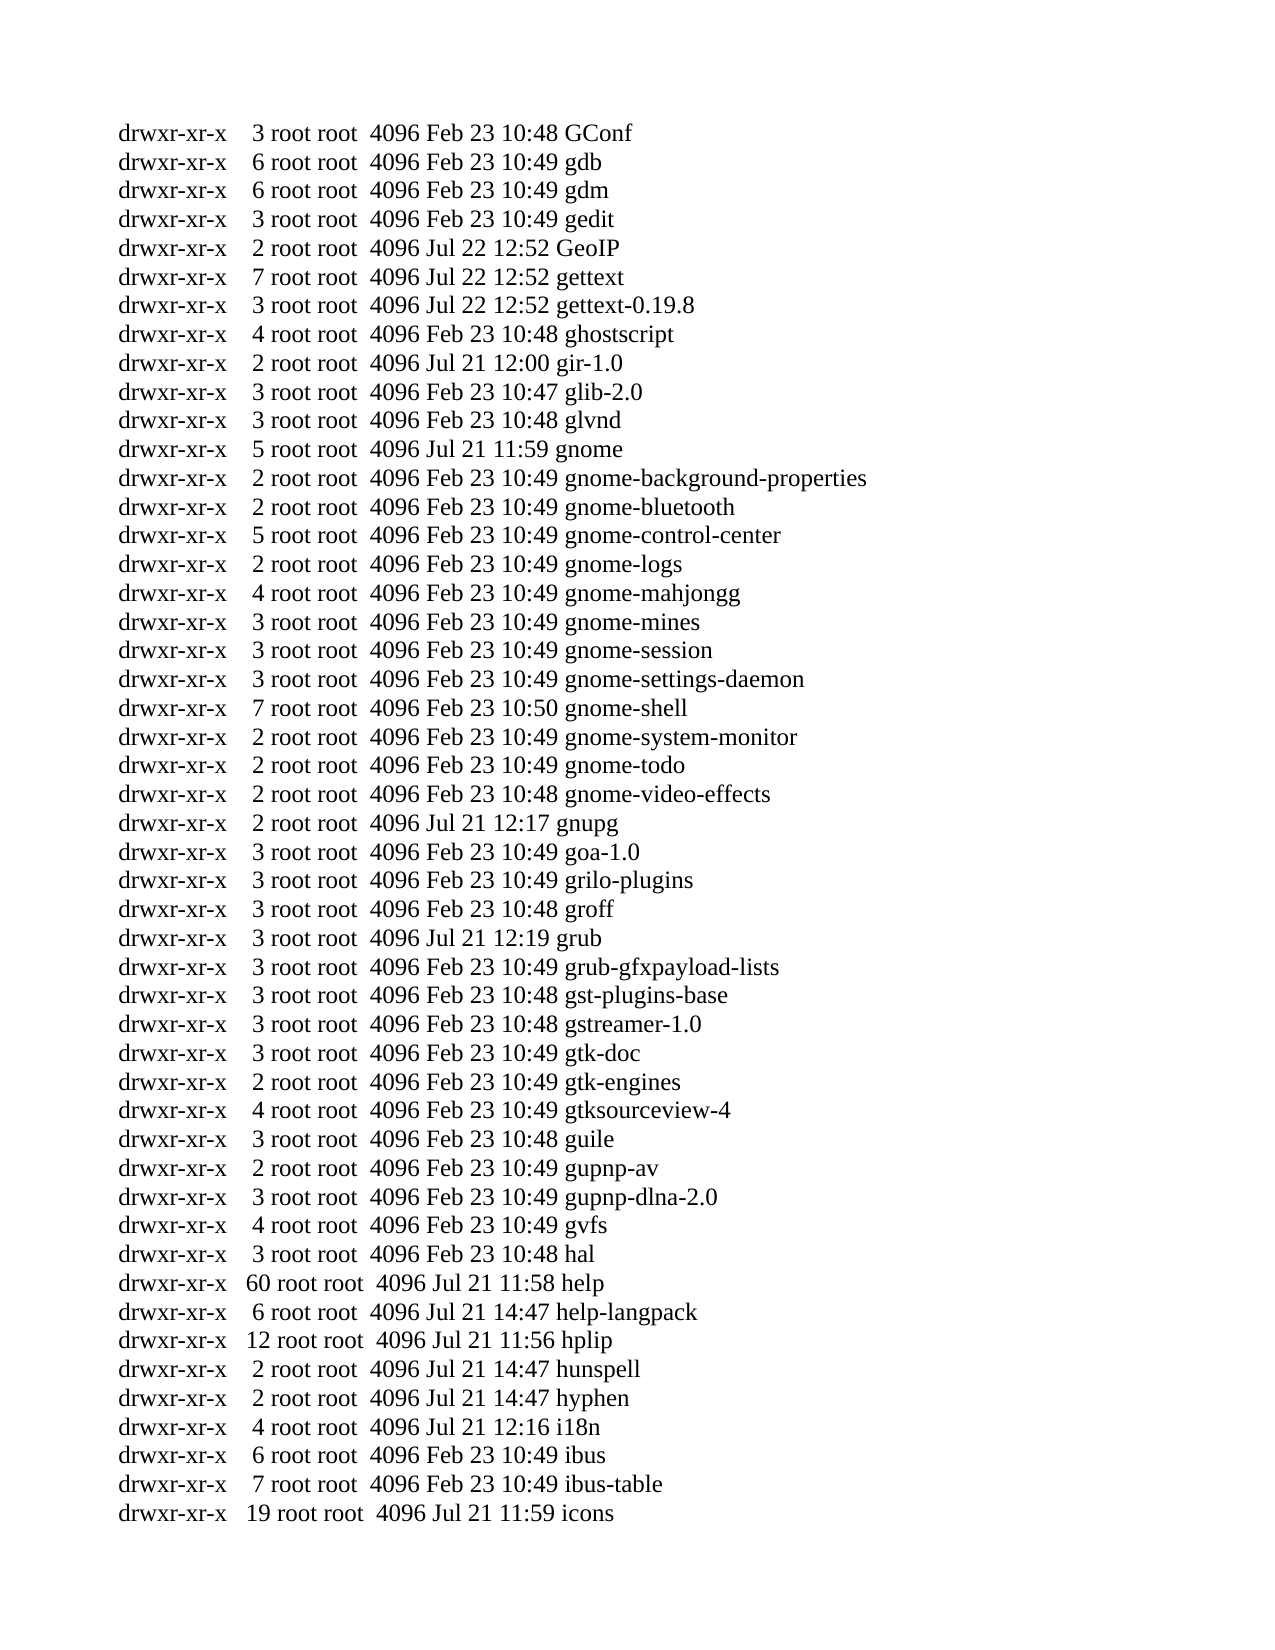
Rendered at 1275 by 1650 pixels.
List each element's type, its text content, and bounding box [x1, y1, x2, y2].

text drwxr-xr-x 3 root root 4096 Feb 23 10:49 gnome-session [118, 636, 1157, 664]
text drwxr-xr-x 6 root root 4096 Feb 23 10:49 ibus [118, 1441, 1157, 1469]
text drwxr-xr-x 3 root root 4096 Feb 23 10:48 glvnd [118, 406, 1157, 434]
text drwxr-xr-x 2 root root 4096 Feb 23 10:48 gnome-video-effects [118, 779, 1157, 808]
text drwxr-xr-x 2 root root 4096 Feb 23 10:49 gtk-engines [118, 1067, 1157, 1096]
text drwxr-xr-x 12 root root 4096 Jul 21 11:56 hplip [118, 1326, 1157, 1354]
text drwxr-xr-x 4 root root 4096 Feb 23 10:48 ghostscript [118, 319, 1157, 348]
text drwxr-xr-x 2 root root 4096 Feb 23 10:49 gnome-bluetooth [118, 492, 1157, 521]
text drwxr-xr-x 2 root root 4096 Jul 21 14:47 hyphen [118, 1383, 1157, 1412]
text drwxr-xr-x 2 root root 4096 Jul 22 12:52 GeoIP [118, 233, 1157, 262]
text drwxr-xr-x 4 root root 4096 Jul 21 12:16 i18n [118, 1412, 1157, 1441]
text drwxr-xr-x 3 root root 4096 Feb 23 10:48 GConf [118, 118, 1157, 147]
text drwxr-xr-x 2 root root 4096 Jul 21 12:17 gnupg [118, 808, 1157, 837]
text drwxr-xr-x 2 root root 4096 Jul 21 14:47 hunspell [118, 1354, 1157, 1383]
text drwxr-xr-x 3 root root 4096 Feb 23 10:48 groff [118, 894, 1157, 923]
text drwxr-xr-x 60 root root 4096 Jul 21 11:58 help [118, 1268, 1157, 1297]
text drwxr-xr-x 3 root root 4096 Jul 21 12:19 grub [118, 923, 1157, 952]
text drwxr-xr-x 19 root root 4096 Jul 21 11:59 icons [118, 1498, 1157, 1527]
text drwxr-xr-x 6 root root 4096 Jul 21 14:47 help-langpack [118, 1297, 1157, 1326]
text drwxr-xr-x 5 root root 4096 Feb 23 10:49 gnome-control-center [118, 521, 1157, 549]
text drwxr-xr-x 3 root root 4096 Feb 23 10:48 gstreamer-1.0 [118, 1009, 1157, 1038]
text drwxr-xr-x 6 root root 4096 Feb 23 10:49 gdb [118, 147, 1157, 176]
text drwxr-xr-x 3 root root 4096 Feb 23 10:49 grilo-plugins [118, 866, 1157, 894]
text drwxr-xr-x 2 root root 4096 Feb 23 10:49 gnome-logs [118, 549, 1157, 578]
text drwxr-xr-x 2 root root 4096 Jul 21 12:00 gir-1.0 [118, 348, 1157, 377]
text drwxr-xr-x 7 root root 4096 Feb 23 10:49 ibus-table [118, 1469, 1157, 1498]
text drwxr-xr-x 3 root root 4096 Feb 23 10:49 grub-gfxpayload-lists [118, 952, 1157, 981]
text drwxr-xr-x 3 root root 4096 Feb 23 10:48 guile [118, 1124, 1157, 1153]
text drwxr-xr-x 2 root root 4096 Feb 23 10:49 gupnp-av [118, 1153, 1157, 1182]
text drwxr-xr-x 4 root root 4096 Feb 23 10:49 gvfs [118, 1211, 1157, 1239]
text drwxr-xr-x 3 root root 4096 Feb 23 10:49 gnome-mines [118, 607, 1157, 636]
text drwxr-xr-x 3 root root 4096 Feb 23 10:49 gnome-settings-daemon [118, 664, 1157, 693]
text drwxr-xr-x 4 root root 4096 Feb 23 10:49 gtksourceview-4 [118, 1096, 1157, 1124]
text drwxr-xr-x 3 root root 4096 Feb 23 10:47 glib-2.0 [118, 377, 1157, 406]
text drwxr-xr-x 5 root root 4096 Jul 21 11:59 gnome [118, 434, 1157, 463]
text drwxr-xr-x 4 root root 4096 Feb 23 10:49 gnome-mahjongg [118, 578, 1157, 607]
text drwxr-xr-x 2 root root 4096 Feb 23 10:49 gnome-background-properties [118, 463, 1157, 492]
text drwxr-xr-x 7 root root 4096 Jul 22 12:52 gettext [118, 262, 1157, 291]
text drwxr-xr-x 6 root root 4096 Feb 23 10:49 gdm [118, 176, 1157, 204]
text drwxr-xr-x 3 root root 4096 Feb 23 10:49 gtk-doc [118, 1038, 1157, 1067]
text drwxr-xr-x 3 root root 4096 Feb 23 10:49 gedit [118, 204, 1157, 233]
text drwxr-xr-x 3 root root 4096 Feb 23 10:48 hal [118, 1239, 1157, 1268]
text drwxr-xr-x 7 root root 4096 Feb 23 10:50 gnome-shell [118, 693, 1157, 722]
text drwxr-xr-x 2 root root 4096 Feb 23 10:49 gnome-todo [118, 751, 1157, 779]
text drwxr-xr-x 3 root root 4096 Feb 23 10:49 gupnp-dlna-2.0 [118, 1182, 1157, 1211]
text drwxr-xr-x 3 root root 4096 Jul 22 12:52 gettext-0.19.8 [118, 291, 1157, 319]
text drwxr-xr-x 3 root root 4096 Feb 23 10:49 goa-1.0 [118, 837, 1157, 866]
text drwxr-xr-x 3 root root 4096 Feb 23 10:48 gst-plugins-base [118, 981, 1157, 1009]
text drwxr-xr-x 2 root root 4096 Feb 23 10:49 gnome-system-monitor [118, 722, 1157, 751]
